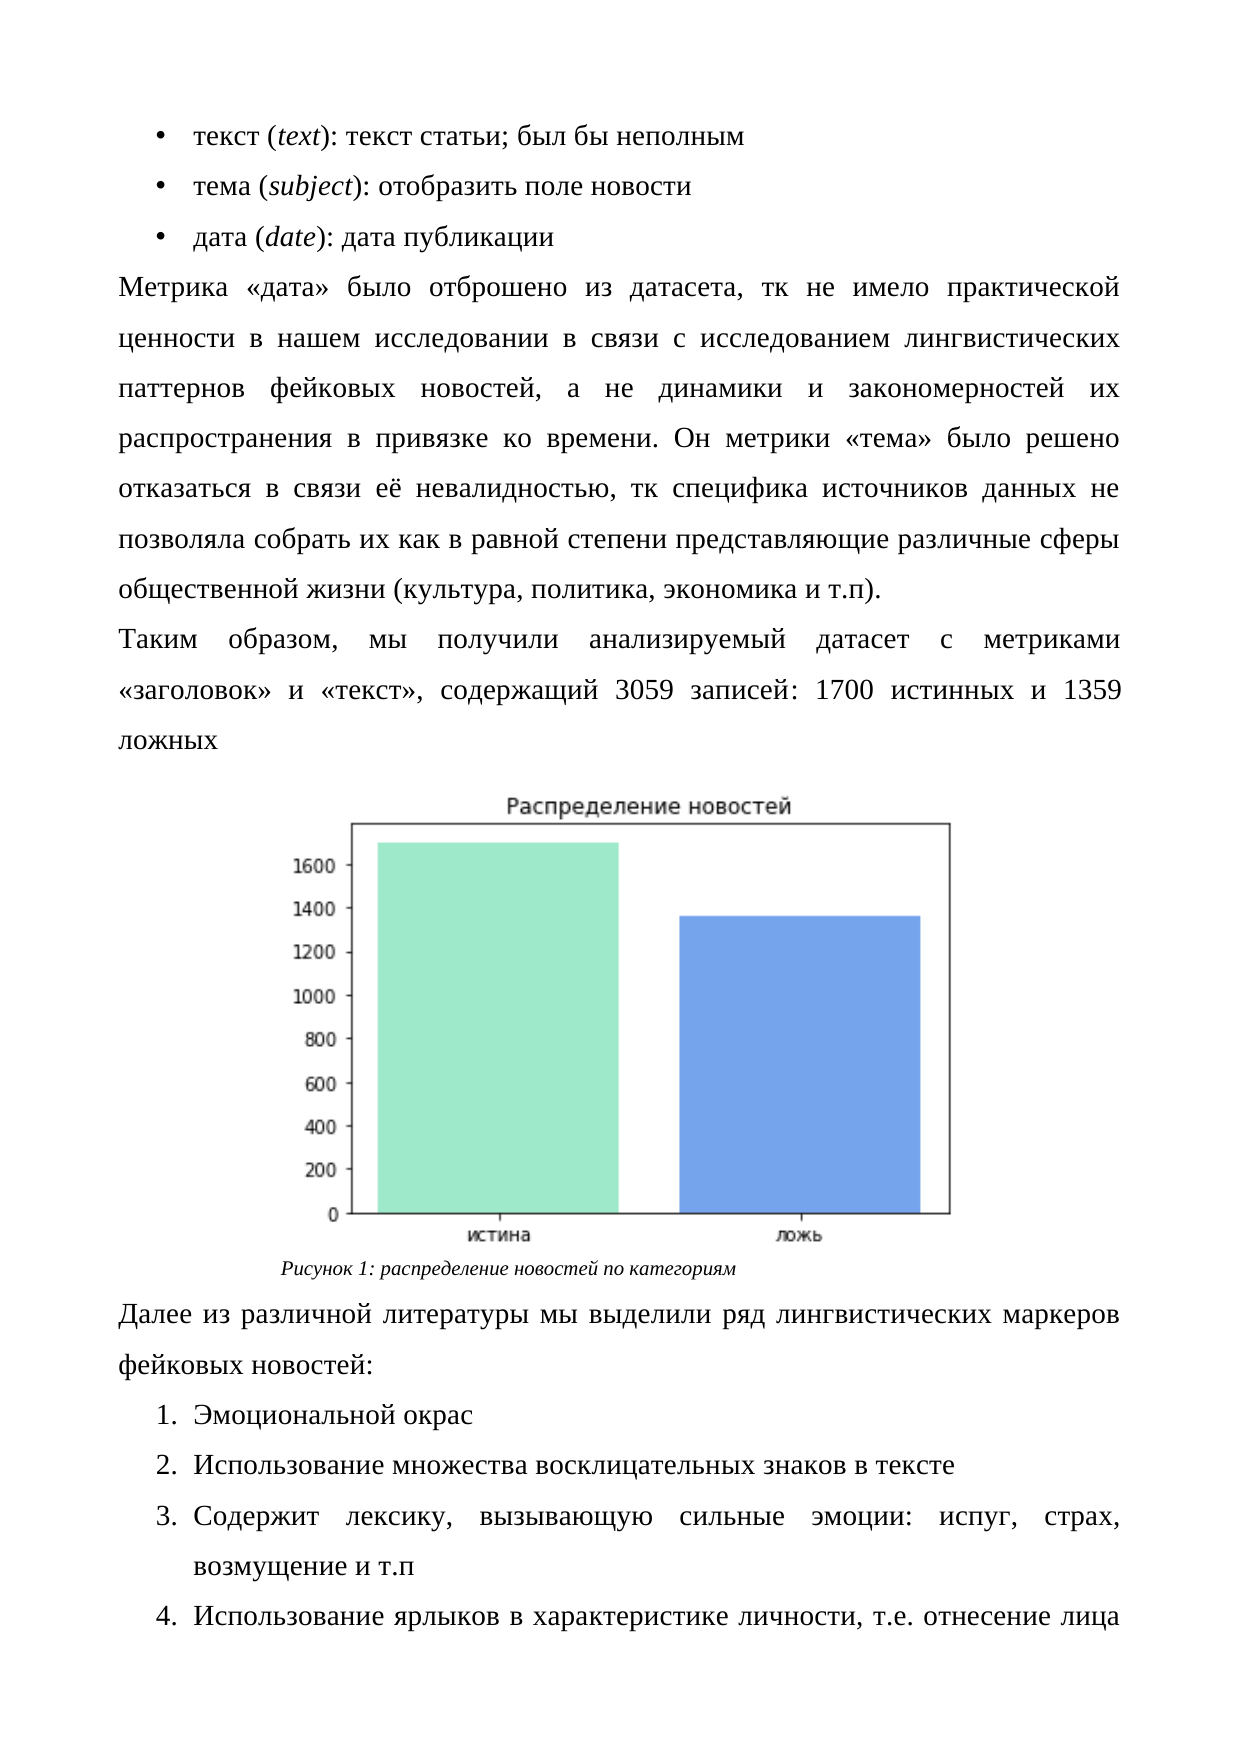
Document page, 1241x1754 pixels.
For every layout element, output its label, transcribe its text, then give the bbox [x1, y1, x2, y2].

picture [280, 785, 960, 1256]
list Использование множества восклицательных знаков в тексте [156, 1447, 1122, 1481]
list Эмоциональной окрас [156, 1397, 1122, 1431]
text Таким образом, мы получили анализируемый датасет с метриками «заголовок» и «текст», содержащий 3059 записей: 1700 истинных и 1359 ложных [118, 622, 1122, 756]
list Содержит лексику, вызывающую сильные эмоции: испуг, страх, возмущение и т.п [156, 1498, 1122, 1582]
text Метрика «дата» было отброшено из датасета, тк не имело практической ценности в нашем исследовании в связи с исследованием лингвистических паттернов фейковых новостей, а не динамики и закономерностей их распространения в привязке ко времени. Он метрики «тема» было решено отказаться в связи её невалидностью, тк специфика источников данных не позволяла собрать их как в равной степени представляющие различные сферы общественной жизни (культура, политика, экономика и т.п). [118, 269, 1122, 605]
list текст (text): текст статьи; был бы неполным [156, 118, 1122, 152]
list Использование ярлыков в характеристике личности, т.е. отнесение лица [156, 1598, 1122, 1632]
text Далее из различной литературы мы выделили ряд лингвистических маркеров фейковых новостей: [118, 772, 1122, 1380]
list дата (date): дата публикации [156, 219, 1122, 253]
text Рисунок 1: распределение новостей по категориям [281, 1256, 960, 1280]
list тема (subject): отобразить поле новости [156, 168, 1122, 202]
